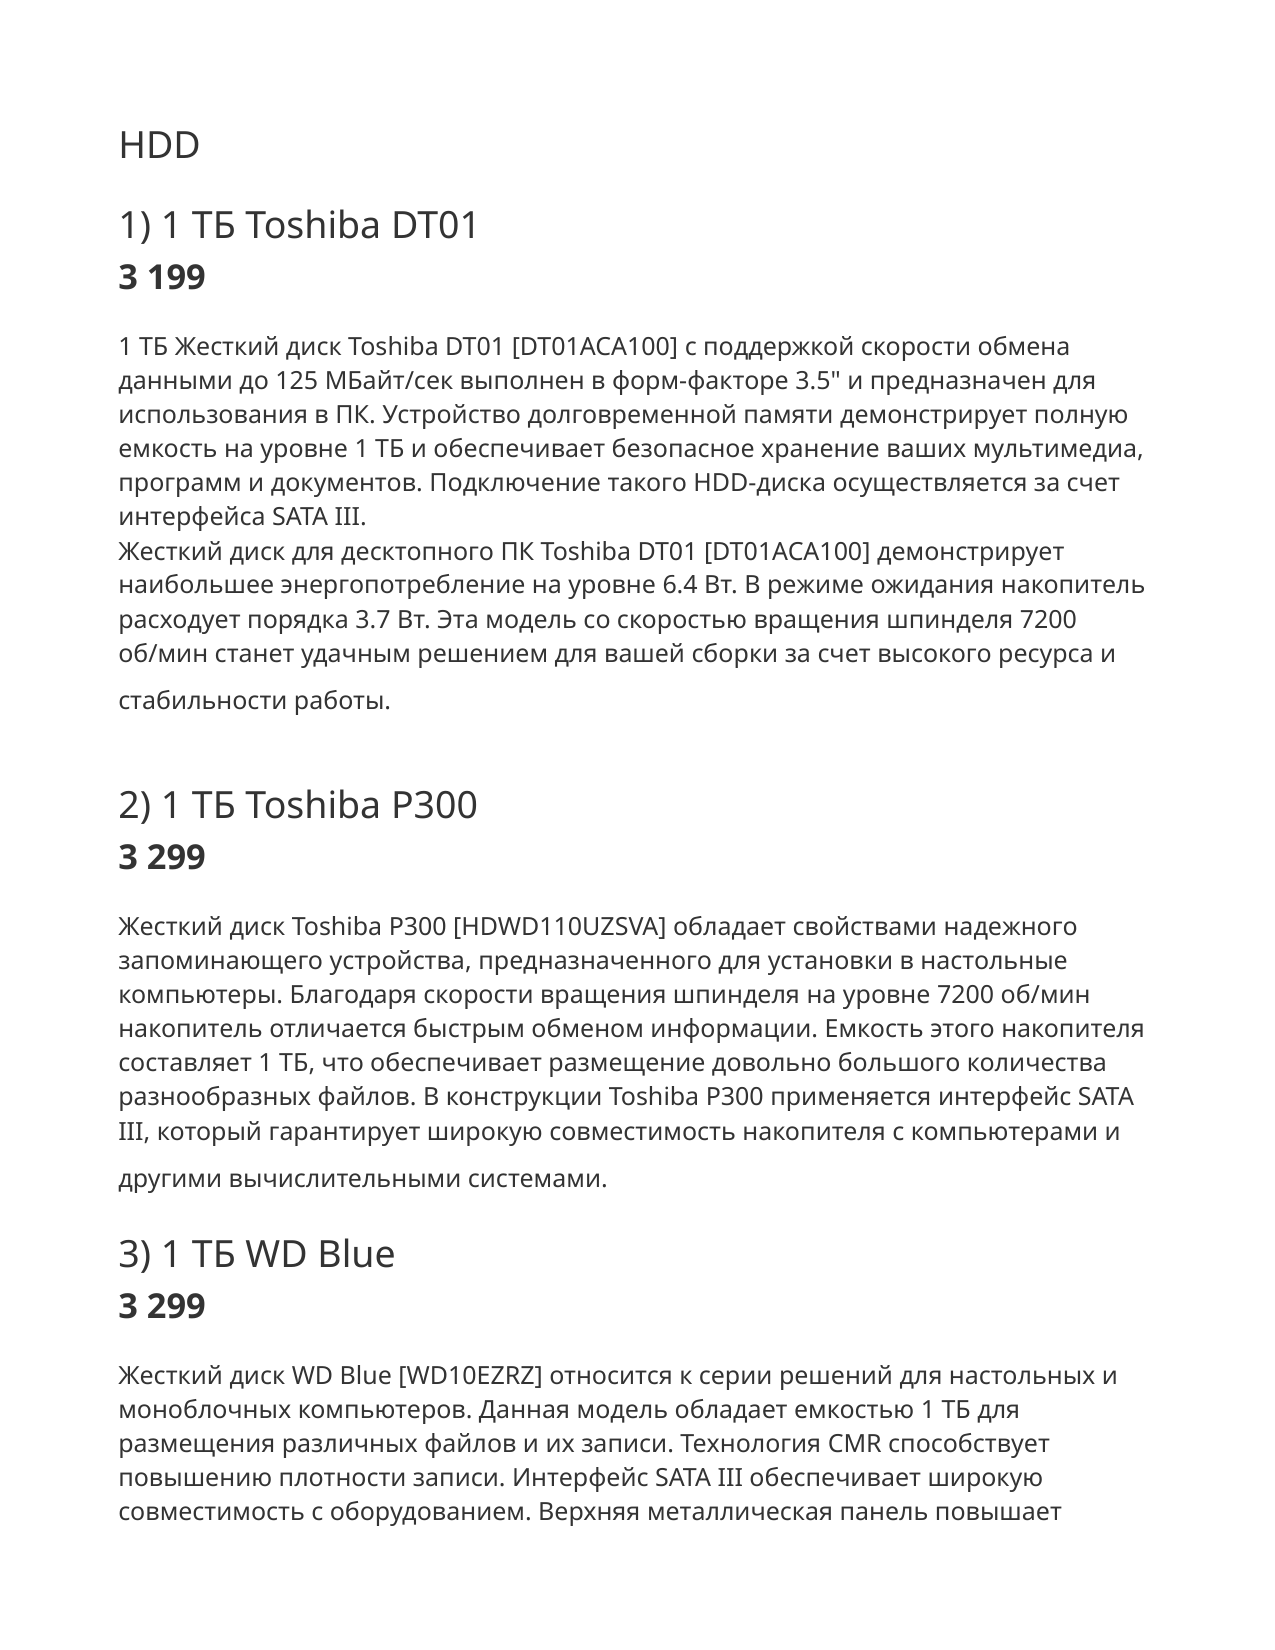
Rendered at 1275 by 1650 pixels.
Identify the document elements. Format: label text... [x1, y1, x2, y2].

text Жесткий диск WD Blue [WD10EZRZ] относится к серии решений для настольных и моноблочных компьютеров. Данная модель обладает емкостью 1 ТБ для размещения различных файлов и их записи. Технология CMR способствует повышению плотности записи. Интерфейс SATA III обеспечивает широкую совместимость с оборудованием. Верхняя металлическая панель повышает [118, 1358, 1157, 1528]
text HDD [118, 118, 1157, 169]
text 3 299 [118, 829, 1157, 880]
text 3 299 [118, 1278, 1157, 1329]
text 3 199 [118, 249, 1157, 300]
text 3) 1 ТБ WD Blue [118, 1227, 1157, 1278]
text 2) 1 ТБ Toshiba P300 [118, 778, 1157, 829]
text Жесткий диск Toshiba P300 [HDWD110UZSVA] обладает свойствами надежного запоминающего устройства, предназначенного для установки в настольные компьютеры. Благодаря скорости вращения шпинделя на уровне 7200 об/мин накопитель отличается быстрым обменом информации. Емкость этого накопителя составляет 1 ТБ, что обеспечивает размещение довольно большого количества разнообразных файлов. В конструкции Toshiba P300 применяется интерфейс SATA III, который гарантирует широкую совместимость накопителя с компьютерами и другими вычислительными системами. [118, 909, 1157, 1198]
text 1) 1 ТБ Toshiba DT01 [118, 198, 1157, 249]
text 1 ТБ Жесткий диск Toshiba DT01 [DT01ACA100] с поддержкой скорости обмена данными до 125 МБайт/сек выполнен в форм-факторе 3.5" и предназначен для использования в ПК. Устройство долговременной памяти демонстрирует полную емкость на уровне 1 ТБ и обеспечивает безопасное хранение ваших мультимедиа, программ и документов. Подключение такого HDD-диска осуществляется за счет интерфейса SATA III. Жесткий диск для десктопного ПК Toshiba DT01 [DT01ACA100] демонстрирует наибольшее энергопотребление на уровне 6.4 Вт. В режиме ожидания накопитель расходует порядка 3.7 Вт. Эта модель со скоростью вращения шпинделя 7200 об/мин станет удачным решением для вашей сборки за счет высокого ресурса и стабильности работы. [118, 329, 1157, 720]
